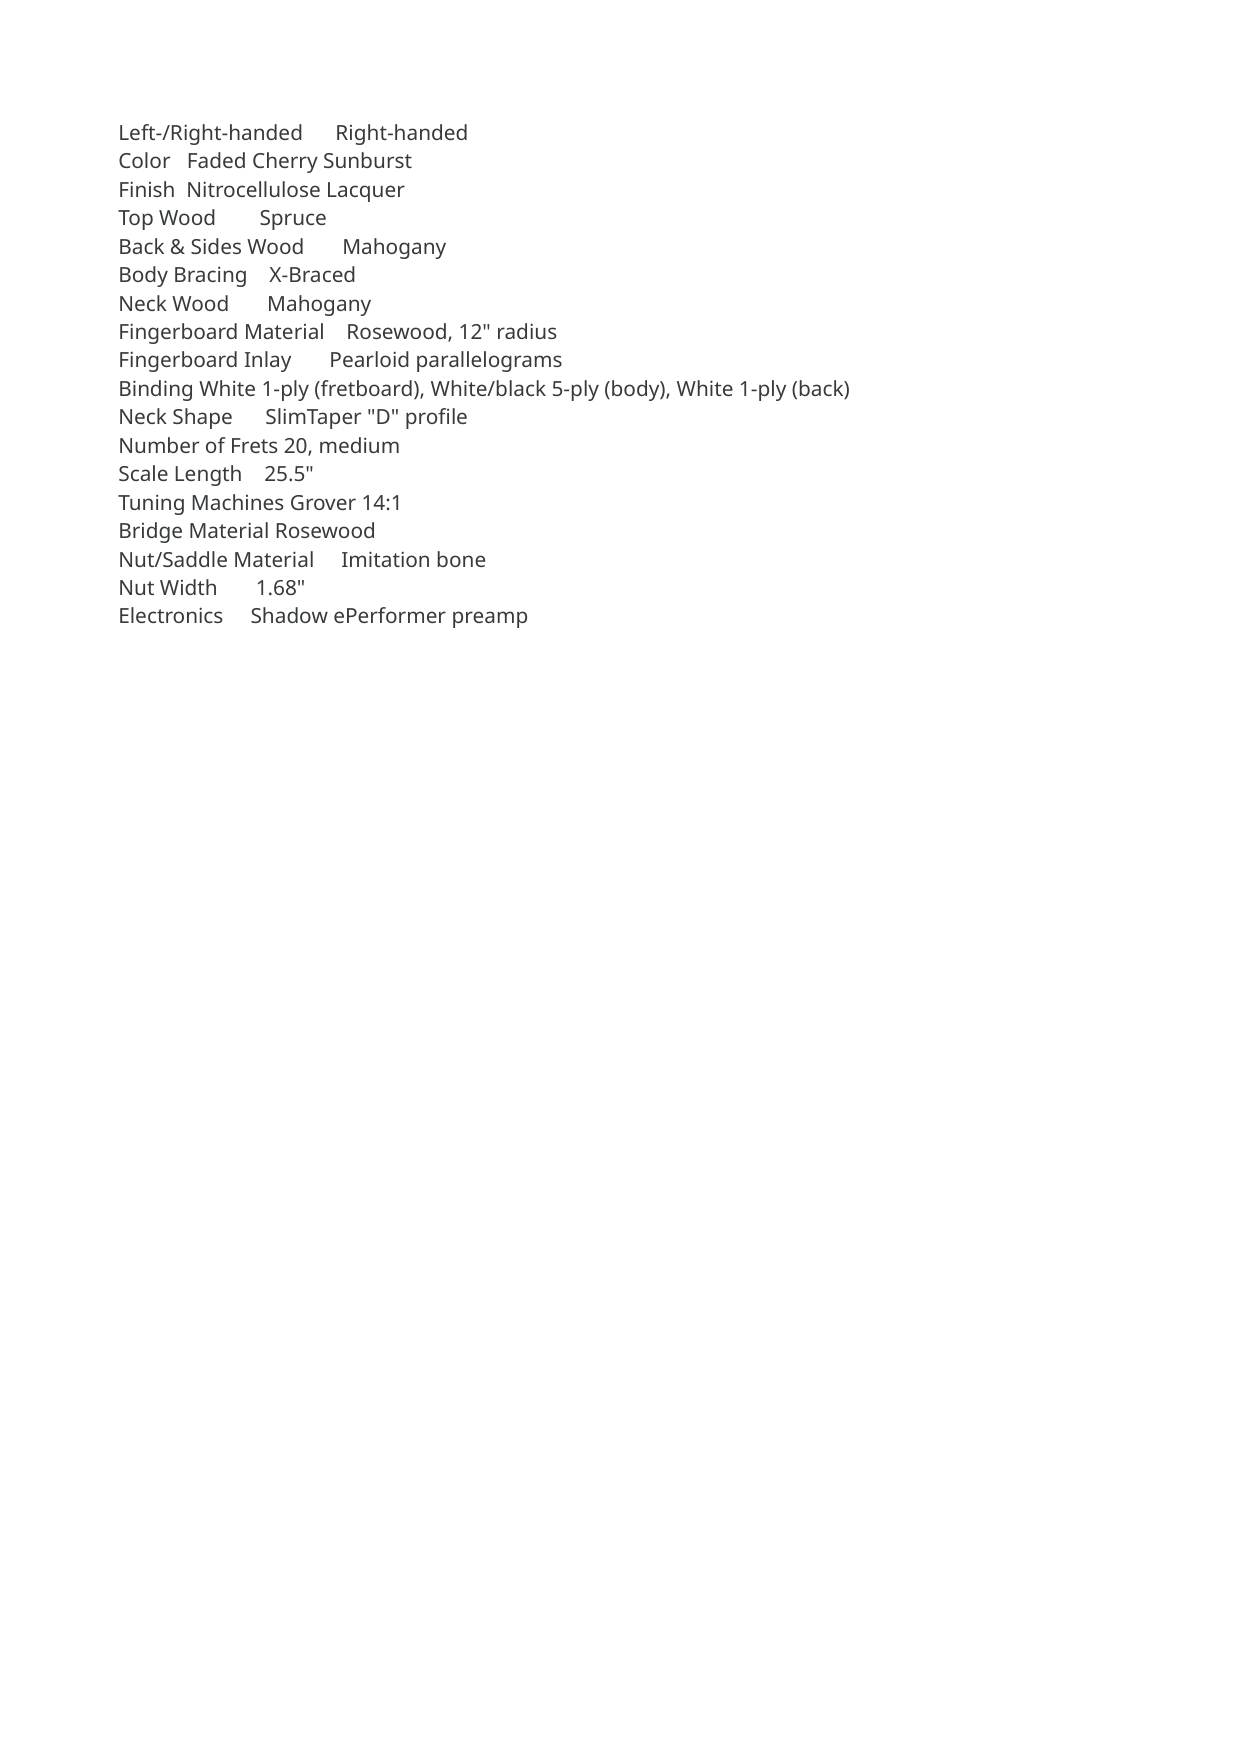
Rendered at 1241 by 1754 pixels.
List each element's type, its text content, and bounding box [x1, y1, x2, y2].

text Neck Shape SlimTaper "D" profile [118, 402, 1122, 431]
text Fingerboard Inlay Pearloid parallelograms [118, 346, 1122, 374]
text Left-/Right-handed Right-handed [118, 118, 1122, 147]
text Nut/Saddle Material Imitation bone [118, 545, 1122, 573]
text Fingerboard Material Rosewood, 12" radius [118, 317, 1122, 346]
text Back & Sides Wood Mahogany [118, 232, 1122, 260]
text Bridge Material Rosewood [118, 516, 1122, 545]
text Color Faded Cherry Sunburst [118, 147, 1122, 175]
text Electronics Shadow ePerformer preamp [118, 602, 1122, 630]
text Nut Width 1.68" [118, 573, 1122, 602]
text Binding White 1-ply (fretboard), White/black 5-ply (body), White 1-ply (back) [118, 374, 1122, 402]
text Top Wood Spruce [118, 203, 1122, 232]
text Neck Wood Mahogany [118, 289, 1122, 317]
text Tuning Machines Grover 14:1 [118, 488, 1122, 516]
text Body Bracing X-Braced [118, 260, 1122, 289]
text Number of Frets 20, medium [118, 431, 1122, 459]
text Finish Nitrocellulose Lacquer [118, 175, 1122, 203]
text Scale Length 25.5" [118, 459, 1122, 488]
